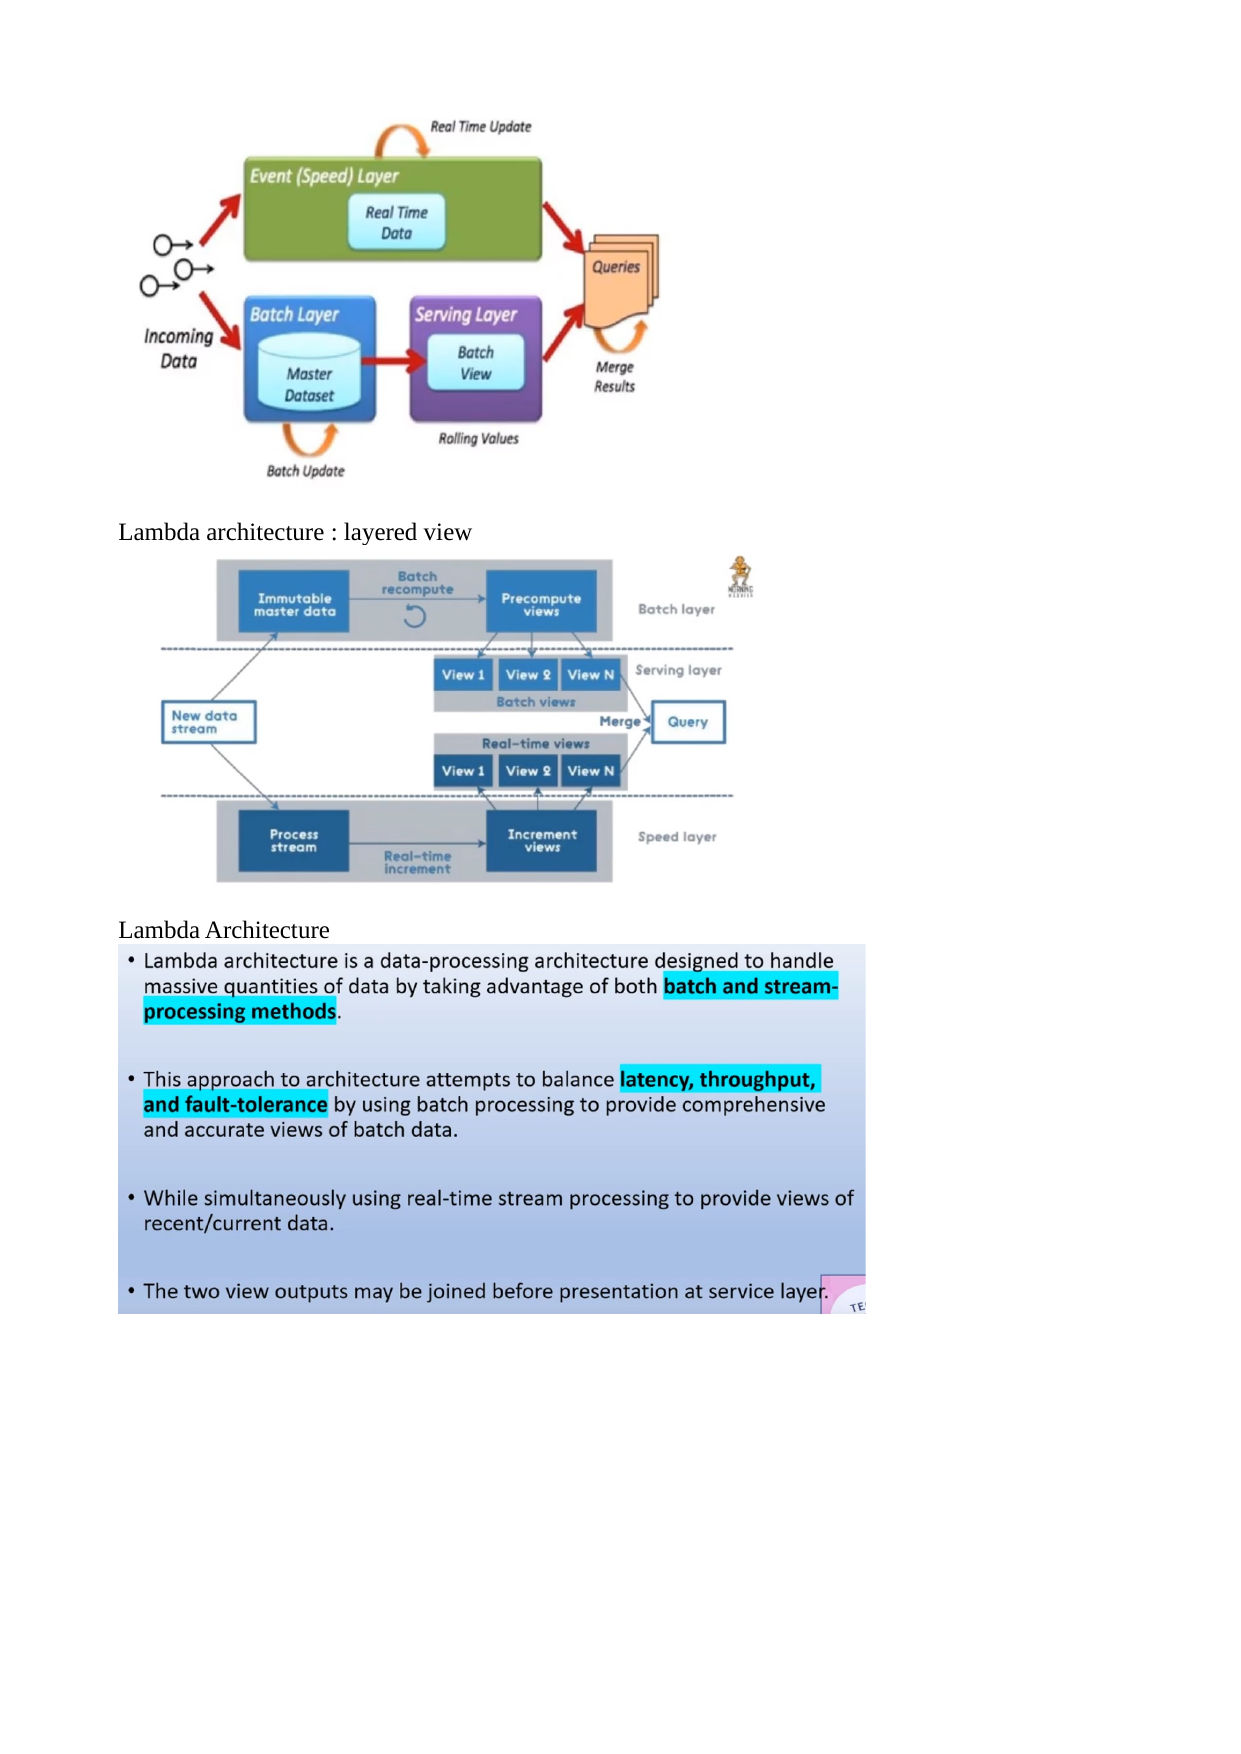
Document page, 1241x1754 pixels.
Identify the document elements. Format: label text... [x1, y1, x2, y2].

picture [118, 545, 778, 887]
picture [118, 944, 866, 1314]
picture [118, 118, 691, 488]
text Lambda architecture : layered view [118, 517, 1122, 545]
text Lambda Architecture [118, 915, 1122, 944]
